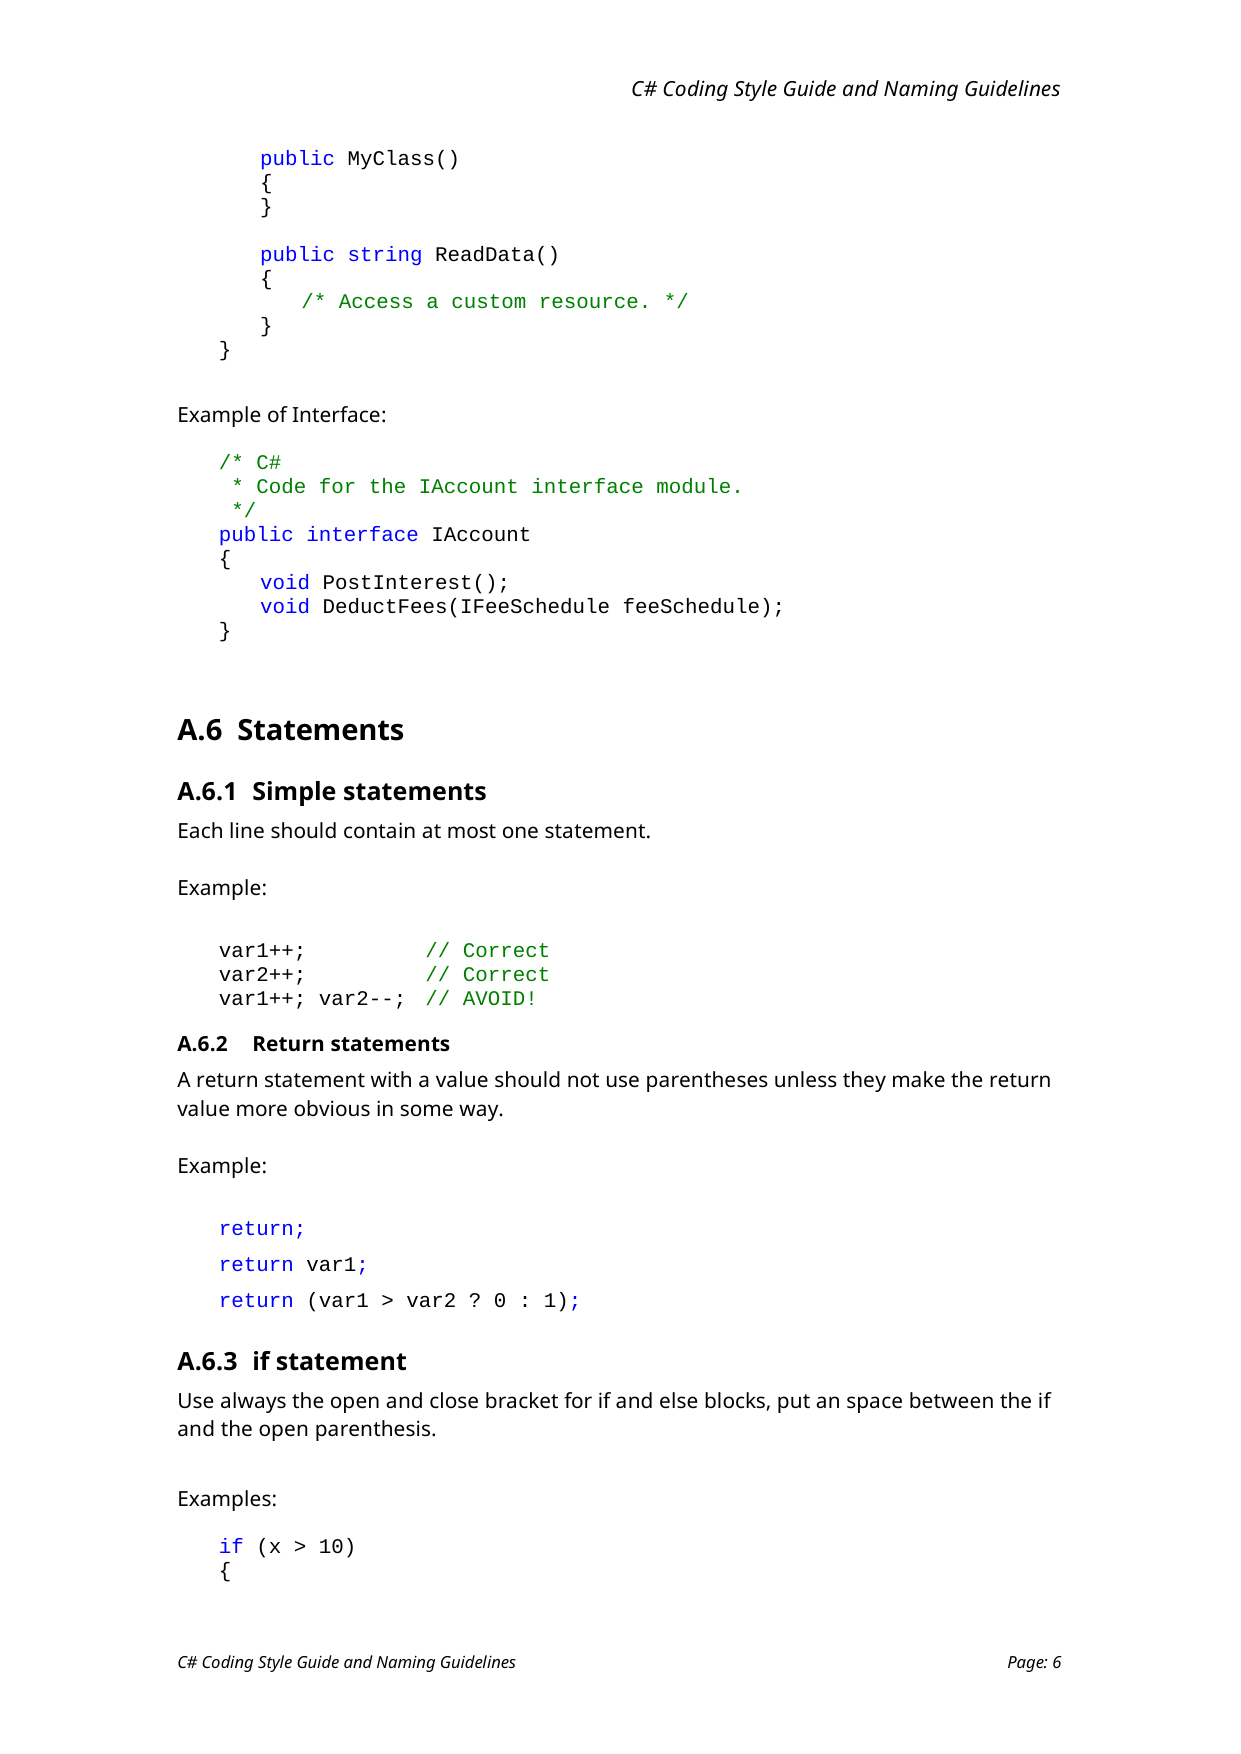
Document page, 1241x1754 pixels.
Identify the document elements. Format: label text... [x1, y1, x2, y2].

list Simple statements [177, 774, 1063, 808]
text if (x > 10) [218, 1536, 1063, 1560]
text void PostInterest(); [218, 572, 1063, 596]
text Each line should contain at most one statement. [177, 816, 1063, 845]
text * Code for the IAccount interface module. [218, 476, 1063, 500]
list if statement [177, 1343, 1063, 1377]
text void DeductFees(IFeeSchedule feeSchedule); [218, 596, 1063, 620]
text public string ReadData() [218, 243, 1063, 267]
text /* C# [218, 452, 1063, 476]
text } [218, 196, 1063, 219]
text Example of Interface: [177, 400, 1063, 428]
text Example: [177, 1151, 1063, 1179]
text { [218, 172, 1063, 196]
text /* Access a custom resource. */ [218, 291, 1063, 315]
text } [218, 339, 1063, 363]
text Use always the open and close bracket for if and else blocks, put an space between the if and the open parenthesis. [177, 1386, 1063, 1443]
list Statements [177, 709, 1063, 749]
text */ [218, 500, 1063, 524]
text var2++; // Correct [218, 964, 1063, 988]
text { [218, 1560, 1063, 1584]
text Examples: [177, 1484, 1063, 1512]
text A return statement with a value should not use parentheses unless they make the return value more obvious in some way. [177, 1065, 1063, 1122]
text var1++; // Correct [218, 940, 1063, 964]
text return (var1 > var2 ? 0 : 1); [177, 1290, 1063, 1314]
text return; [177, 1217, 1063, 1241]
text { [218, 267, 1063, 291]
text return var1; [177, 1254, 1063, 1278]
text public MyClass() [218, 148, 1063, 172]
text public interface IAccount [218, 524, 1063, 548]
list Return statements [177, 1028, 1063, 1057]
text Example: [177, 873, 1063, 902]
text var1++; var2--; // AVOID! [218, 988, 1063, 1012]
text } [218, 315, 1063, 339]
text } [218, 620, 1063, 644]
text { [218, 548, 1063, 572]
